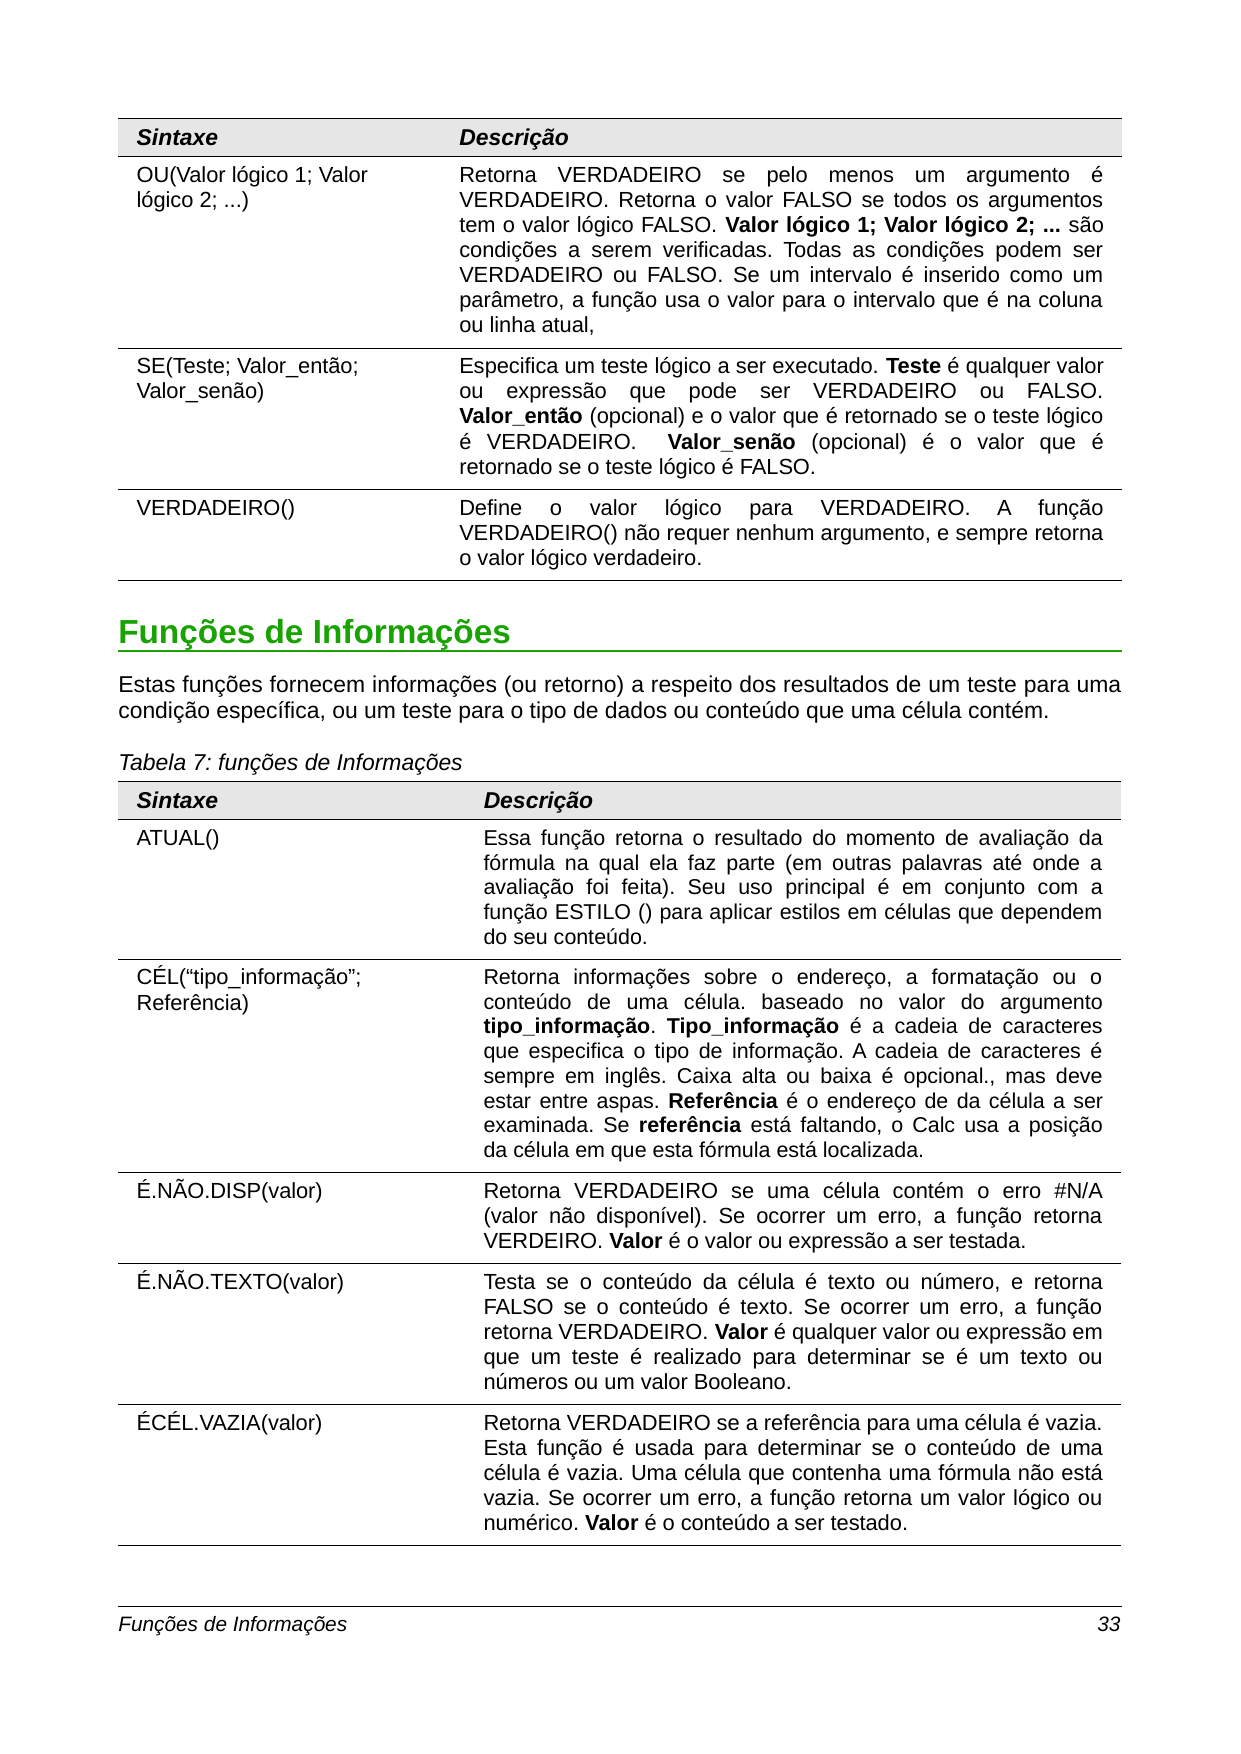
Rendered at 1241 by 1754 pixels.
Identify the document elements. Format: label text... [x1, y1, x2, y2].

table_header Sintaxe [118, 119, 441, 156]
table_cell CÉL(“tipo_informação”; Referência) [118, 960, 465, 1172]
table_cell É.NÃO.DISP(valor) [118, 1173, 465, 1263]
table_cell SE(Teste; Valor_então; Valor_senão) [118, 349, 441, 489]
table_cell VERDADEIRO() [118, 490, 441, 580]
table_cell Define o valor lógico para VERDADEIRO. A função VERDADEIRO() não requer nenhum argumento, e sempre retorna o valor lógico verdadeiro. [441, 490, 1122, 580]
table_cell Retorna informações sobre o endereço, a formatação ou o conteúdo de uma célula. baseado no valor do argumento tipo_informação. Tipo_informação é a cadeia de caracteres que especifica o tipo de informação. A cadeia de caracteres é sempre em inglês. Caixa alta ou baixa é opcional., mas deve estar entre aspas. Referência é o endereço de da célula a ser examinada. Se referência está faltando, o Calc usa a posição da célula em que esta fórmula está localizada. [465, 960, 1121, 1172]
table_cell Retorna VERDADEIRO se a referência para uma célula é vazia. Esta função é usada para determinar se o conteúdo de uma célula é vazia. Uma célula que contenha uma fórmula não está vazia. Se ocorrer um erro, a função retorna um valor lógico ou numérico. Valor é o conteúdo a ser testado. [465, 1405, 1121, 1545]
subtitle Funções de Informações [118, 612, 1122, 650]
text Estas funções fornecem informações (ou retorno) a respeito dos resultados de um teste para uma condição específica, ou um teste para o tipo de dados ou conteúdo que uma célula contém. [118, 671, 1122, 724]
table_cell ÉCÉL.VAZIA(valor) [118, 1405, 465, 1545]
table_cell Testa se o conteúdo da célula é texto ou número, e retorna FALSO se o conteúdo é texto. Se ocorrer um erro, a função retorna VERDADEIRO. Valor é qualquer valor ou expressão em que um teste é realizado para determinar se é um texto ou números ou um valor Booleano. [465, 1264, 1121, 1404]
table_cell Essa função retorna o resultado do momento de avaliação da fórmula na qual ela faz parte (em outras palavras até onde a avaliação foi feita). Seu uso principal é em conjunto com a função ESTILO () para aplicar estilos em células que dependem do seu conteúdo. [465, 820, 1121, 958]
table_header Descrição [441, 119, 1122, 156]
table_cell OU(Valor lógico 1; Valor lógico 2; ...) [118, 157, 441, 347]
table_cell ATUAL() [118, 820, 465, 958]
table_cell Retorna VERDADEIRO se pelo menos um argumento é VERDADEIRO. Retorna o valor FALSO se todos os argumentos tem o valor lógico FALSO. Valor lógico 1; Valor lógico 2; ... são condições a serem verificadas. Todas as condições podem ser VERDADEIRO ou FALSO. Se um intervalo é inserido como um parâmetro, a função usa o valor para o intervalo que é na coluna ou linha atual, [441, 157, 1122, 347]
table_cell É.NÃO.TEXTO(valor) [118, 1264, 465, 1404]
text Tabela 7: funções de Informações [118, 749, 1122, 775]
table_header Descrição [465, 782, 1121, 819]
table_header Sintaxe [118, 782, 465, 819]
table_cell Especifica um teste lógico a ser executado. Teste é qualquer valor ou expressão que pode ser VERDADEIRO ou FALSO. Valor_então (opcional) e o valor que é retornado se o teste lógico é VERDADEIRO. Valor_senão (opcional) é o valor que é retornado se o teste lógico é FALSO. [441, 349, 1122, 489]
table_cell Retorna VERDADEIRO se uma célula contém o erro #N/A (valor não disponível). Se ocorrer um erro, a função retorna VERDEIRO. Valor é o valor ou expressão a ser testada. [465, 1173, 1121, 1263]
